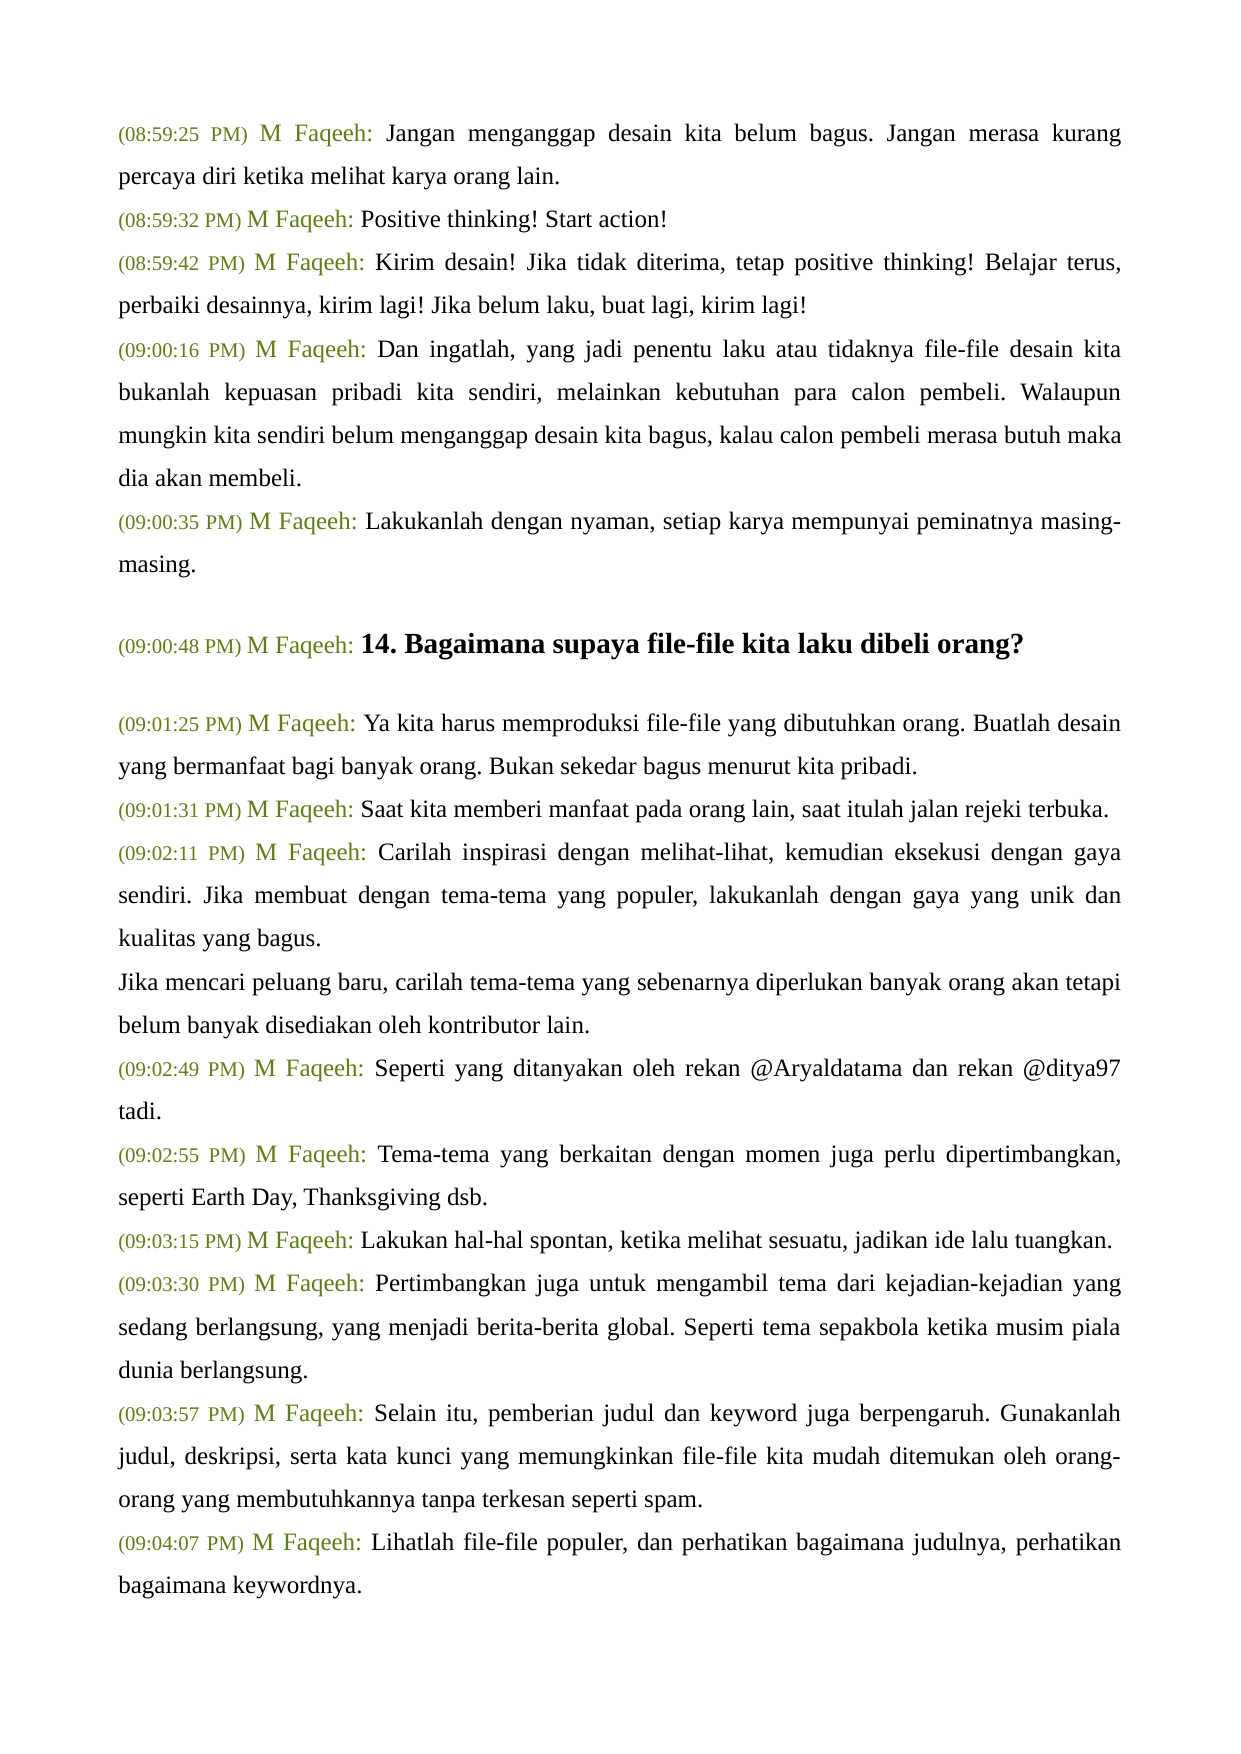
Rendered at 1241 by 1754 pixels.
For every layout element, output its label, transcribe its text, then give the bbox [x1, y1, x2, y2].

text (09:03:30 PM) M Faqeeh: Pertimbangkan juga untuk mengambil tema dari kejadian-kejadian yang sedang berlangsung, yang menjadi berita-berita global. Seperti tema sepakbola ketika musim piala dunia berlangsung. [118, 1268, 1122, 1383]
text (09:00:16 PM) M Faqeeh: Dan ingatlah, yang jadi penentu laku atau tidaknya file-file desain kita bukanlah kepuasan pribadi kita sendiri, melainkan kebutuhan para calon pembeli. Walaupun mungkin kita sendiri belum menganggap desain kita bagus, kalau calon pembeli merasa butuh maka dia akan membeli. [118, 334, 1122, 492]
text (09:02:49 PM) M Faqeeh: Seperti yang ditanyakan oleh rekan @Aryaldatama dan rekan @ditya97 tadi. [118, 1053, 1122, 1125]
text (08:59:25 PM) M Faqeeh: Jangan menganggap desain kita belum bagus. Jangan merasa kurang percaya diri ketika melihat karya orang lain. [118, 118, 1122, 190]
text (09:02:55 PM) M Faqeeh: Tema-tema yang berkaitan dengan momen juga perlu dipertimbangkan, seperti Earth Day, Thanksgiving dsb. [118, 1139, 1122, 1211]
text (09:00:48 PM) M Faqeeh: 14. Bagaimana supaya file-file kita laku dibeli orang? [118, 592, 1122, 660]
text (08:59:42 PM) M Faqeeh: Kirim desain! Jika tidak diterima, tetap positive thinking! Belajar terus, perbaiki desainnya, kirim lagi! Jika belum laku, buat lagi, kirim lagi! [118, 247, 1122, 319]
text Jika mencari peluang baru, carilah tema-tema yang sebenarnya diperlukan banyak orang akan tetapi belum banyak disediakan oleh kontributor lain. [118, 967, 1122, 1038]
text (09:03:57 PM) M Faqeeh: Selain itu, pemberian judul dan keyword juga berpengaruh. Gunakanlah judul, deskripsi, serta kata kunci yang memungkinkan file-file kita mudah ditemukan oleh orang-orang yang membutuhkannya tanpa terkesan seperti spam. [118, 1398, 1122, 1513]
text (09:01:31 PM) M Faqeeh: Saat kita memberi manfaat pada orang lain, saat itulah jalan rejeki terbuka. [118, 794, 1122, 823]
text (09:03:15 PM) M Faqeeh: Lakukan hal-hal spontan, ketika melihat sesuatu, jadikan ide lalu tuangkan. [118, 1225, 1122, 1254]
text (08:59:32 PM) M Faqeeh: Positive thinking! Start action! [118, 204, 1122, 233]
text (09:04:07 PM) M Faqeeh: Lihatlah file-file populer, dan perhatikan bagaimana judulnya, perhatikan bagaimana keywordnya. [118, 1527, 1122, 1599]
text (09:00:35 PM) M Faqeeh: Lakukanlah dengan nyaman, setiap karya mempunyai peminatnya masing-masing. [118, 506, 1122, 578]
text (09:02:11 PM) M Faqeeh: Carilah inspirasi dengan melihat-lihat, kemudian eksekusi dengan gaya sendiri. Jika membuat dengan tema-tema yang populer, lakukanlah dengan gaya yang unik dan kualitas yang bagus. [118, 837, 1122, 952]
text (09:01:25 PM) M Faqeeh: Ya kita harus memproduksi file-file yang dibutuhkan orang. Buatlah desain yang bermanfaat bagi banyak orang. Bukan sekedar bagus menurut kita pribadi. [118, 665, 1122, 780]
